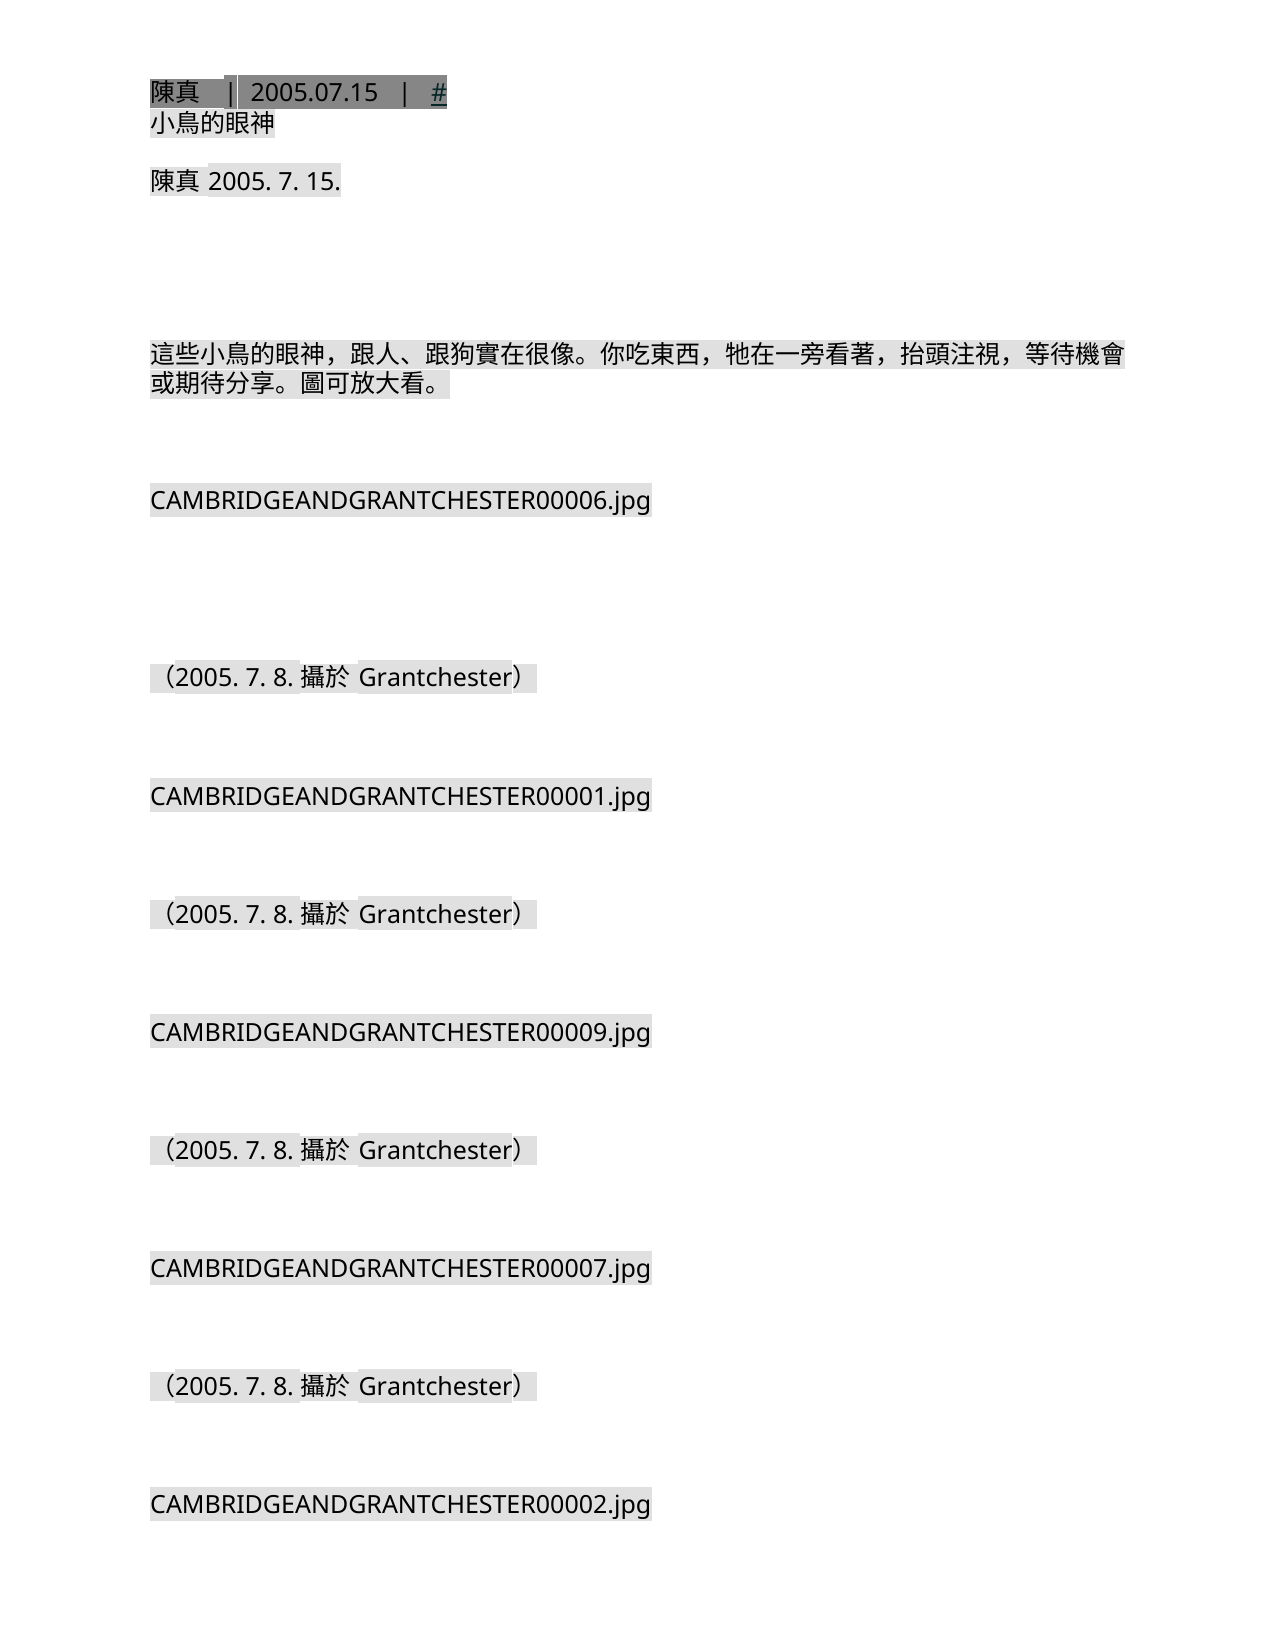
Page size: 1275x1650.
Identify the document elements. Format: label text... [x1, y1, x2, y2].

text CAMBRIDGEANDGRANTCHESTER00009.jpg [150, 1014, 1125, 1048]
text CAMBRIDGEANDGRANTCHESTER00007.jpg [150, 1251, 1125, 1285]
text 小鳥的眼神 [150, 109, 1125, 138]
text （2005. 7. 8. 攝於 Grantchester） [150, 896, 1125, 930]
text 陳真 | 2005.07.15 | # [150, 75, 1125, 109]
text CAMBRIDGEANDGRANTCHESTER00006.jpg [150, 483, 1125, 517]
text （2005. 7. 8. 攝於 Grantchester） [150, 660, 1125, 694]
text 這些小鳥的眼神，跟人、跟狗實在很像。你吃東西，牠在一旁看著，抬頭注視，等待機會或期待分享。圖可放大看。 [150, 340, 1125, 399]
text （2005. 7. 8. 攝於 Grantchester） [150, 1369, 1125, 1403]
text CAMBRIDGEANDGRANTCHESTER00002.jpg [150, 1487, 1125, 1521]
text 陳真 2005. 7. 15. [150, 163, 1125, 197]
text CAMBRIDGEANDGRANTCHESTER00001.jpg [150, 778, 1125, 812]
text （2005. 7. 8. 攝於 Grantchester） [150, 1132, 1125, 1167]
